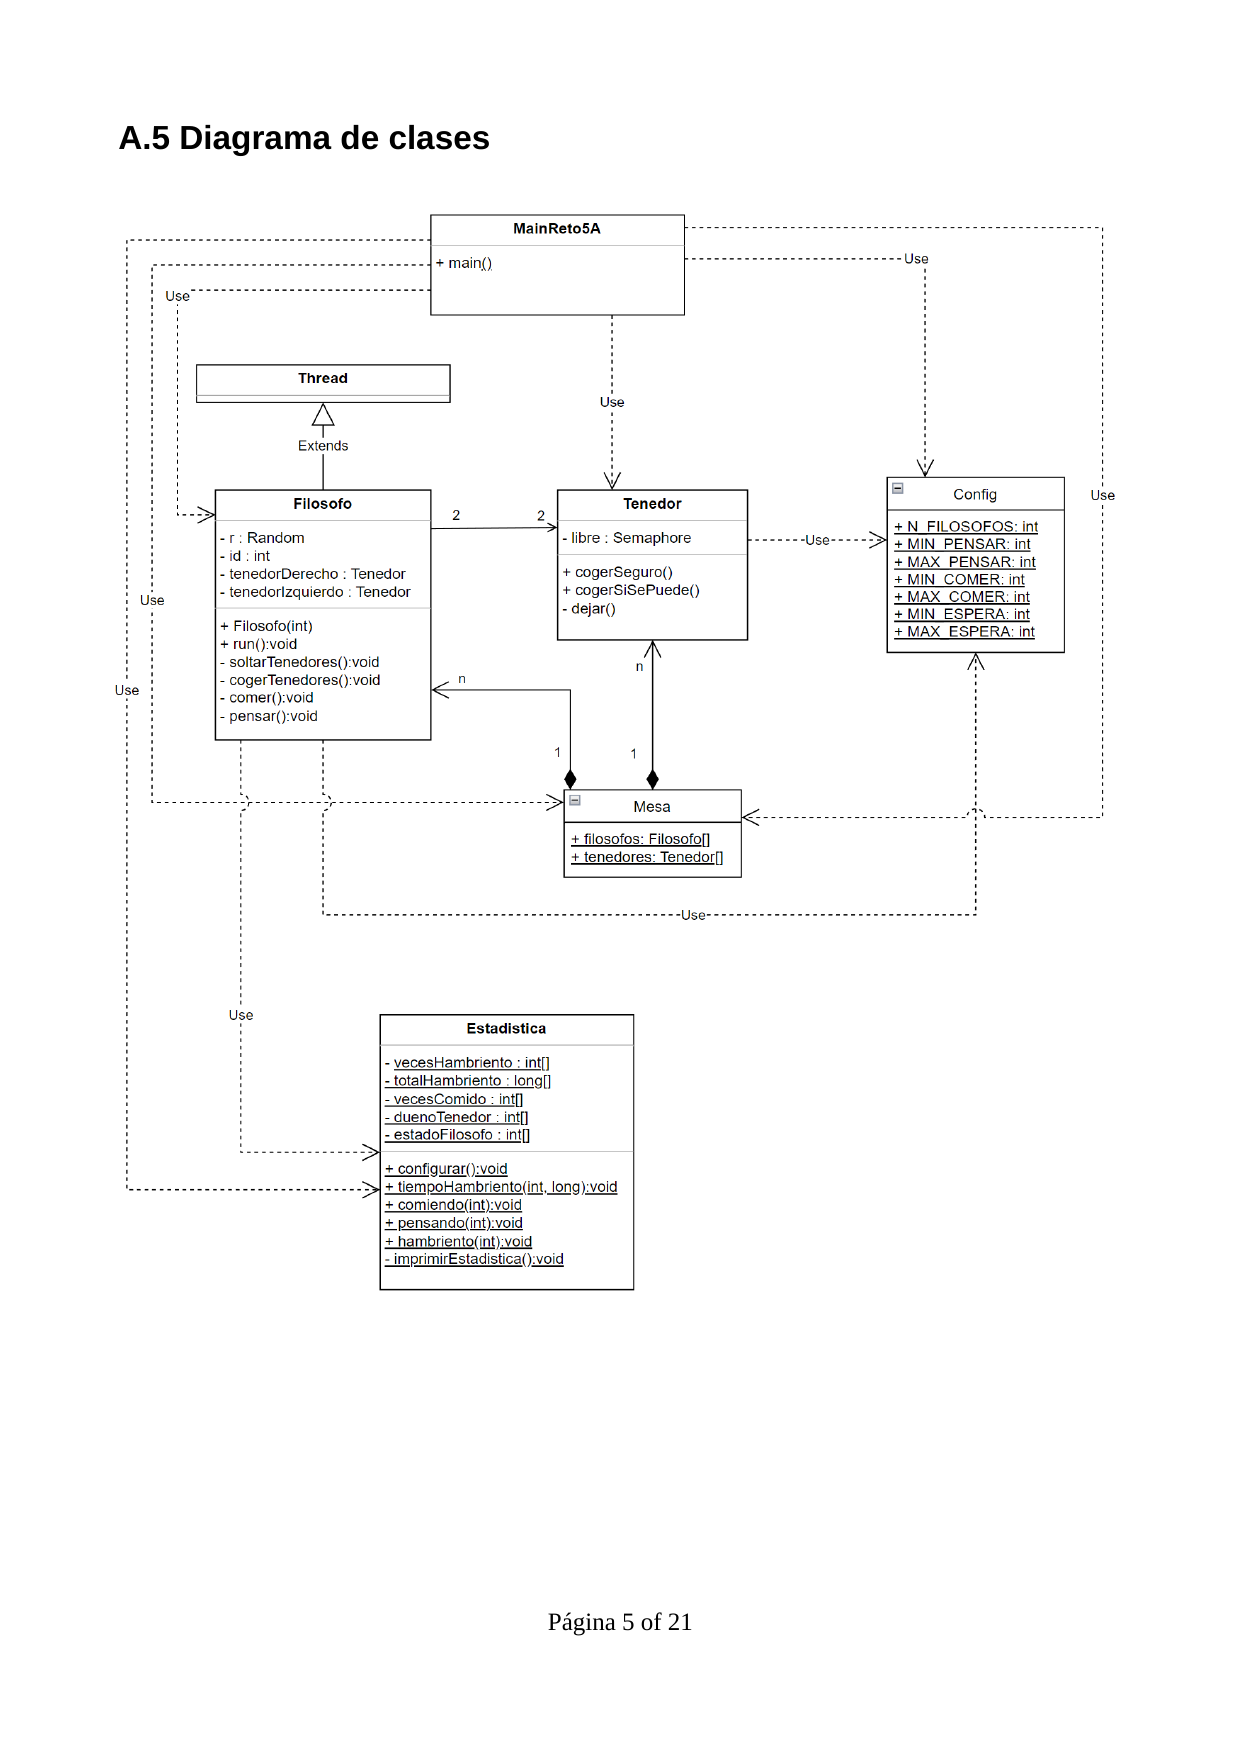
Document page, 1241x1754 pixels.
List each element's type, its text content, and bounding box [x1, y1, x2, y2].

picture [111, 206, 1116, 1297]
subtitle A.5 Diagrama de clases [118, 118, 1122, 157]
